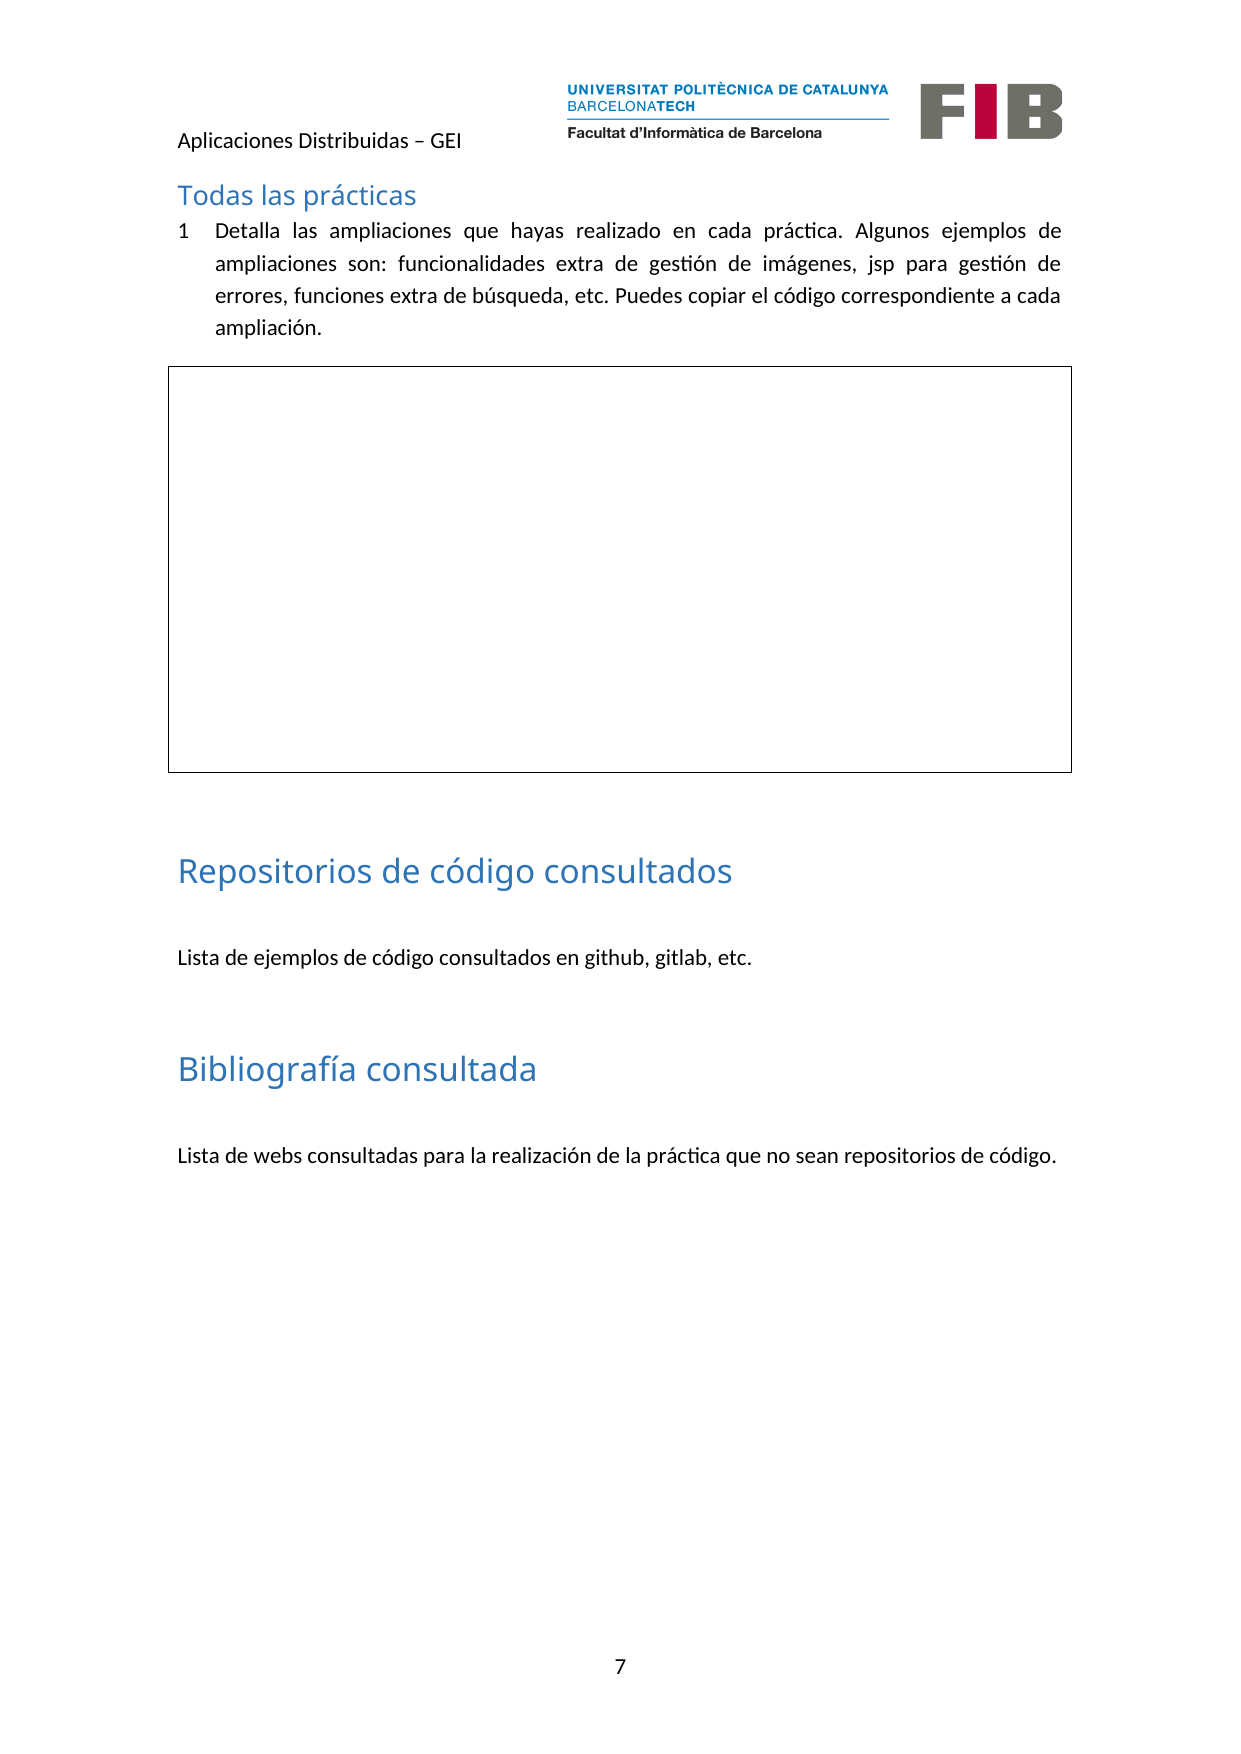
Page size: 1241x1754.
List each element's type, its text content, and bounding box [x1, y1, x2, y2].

text Lista de ejemplos de código consultados en github, gitlab, etc. [177, 943, 1063, 971]
subtitle Bibliografía consultada [177, 1045, 1063, 1091]
subtitle Todas las prácticas [177, 177, 1063, 214]
list Detalla las ampliaciones que hayas realizado en cada práctica. Algunos ejemplos de ampliaciones son: funcionalidades extra de gestión de imágenes, jsp para gestión de errores, funciones extra de búsqueda, etc. Puedes copiar el código correspondiente a cada ampliación. [177, 217, 1063, 341]
picture [565, 73, 1063, 149]
subtitle Repositorios de código consultados [177, 847, 1063, 893]
text Lista de webs consultadas para la realización de la práctica que no sean repositorios de código. [177, 1141, 1063, 1169]
